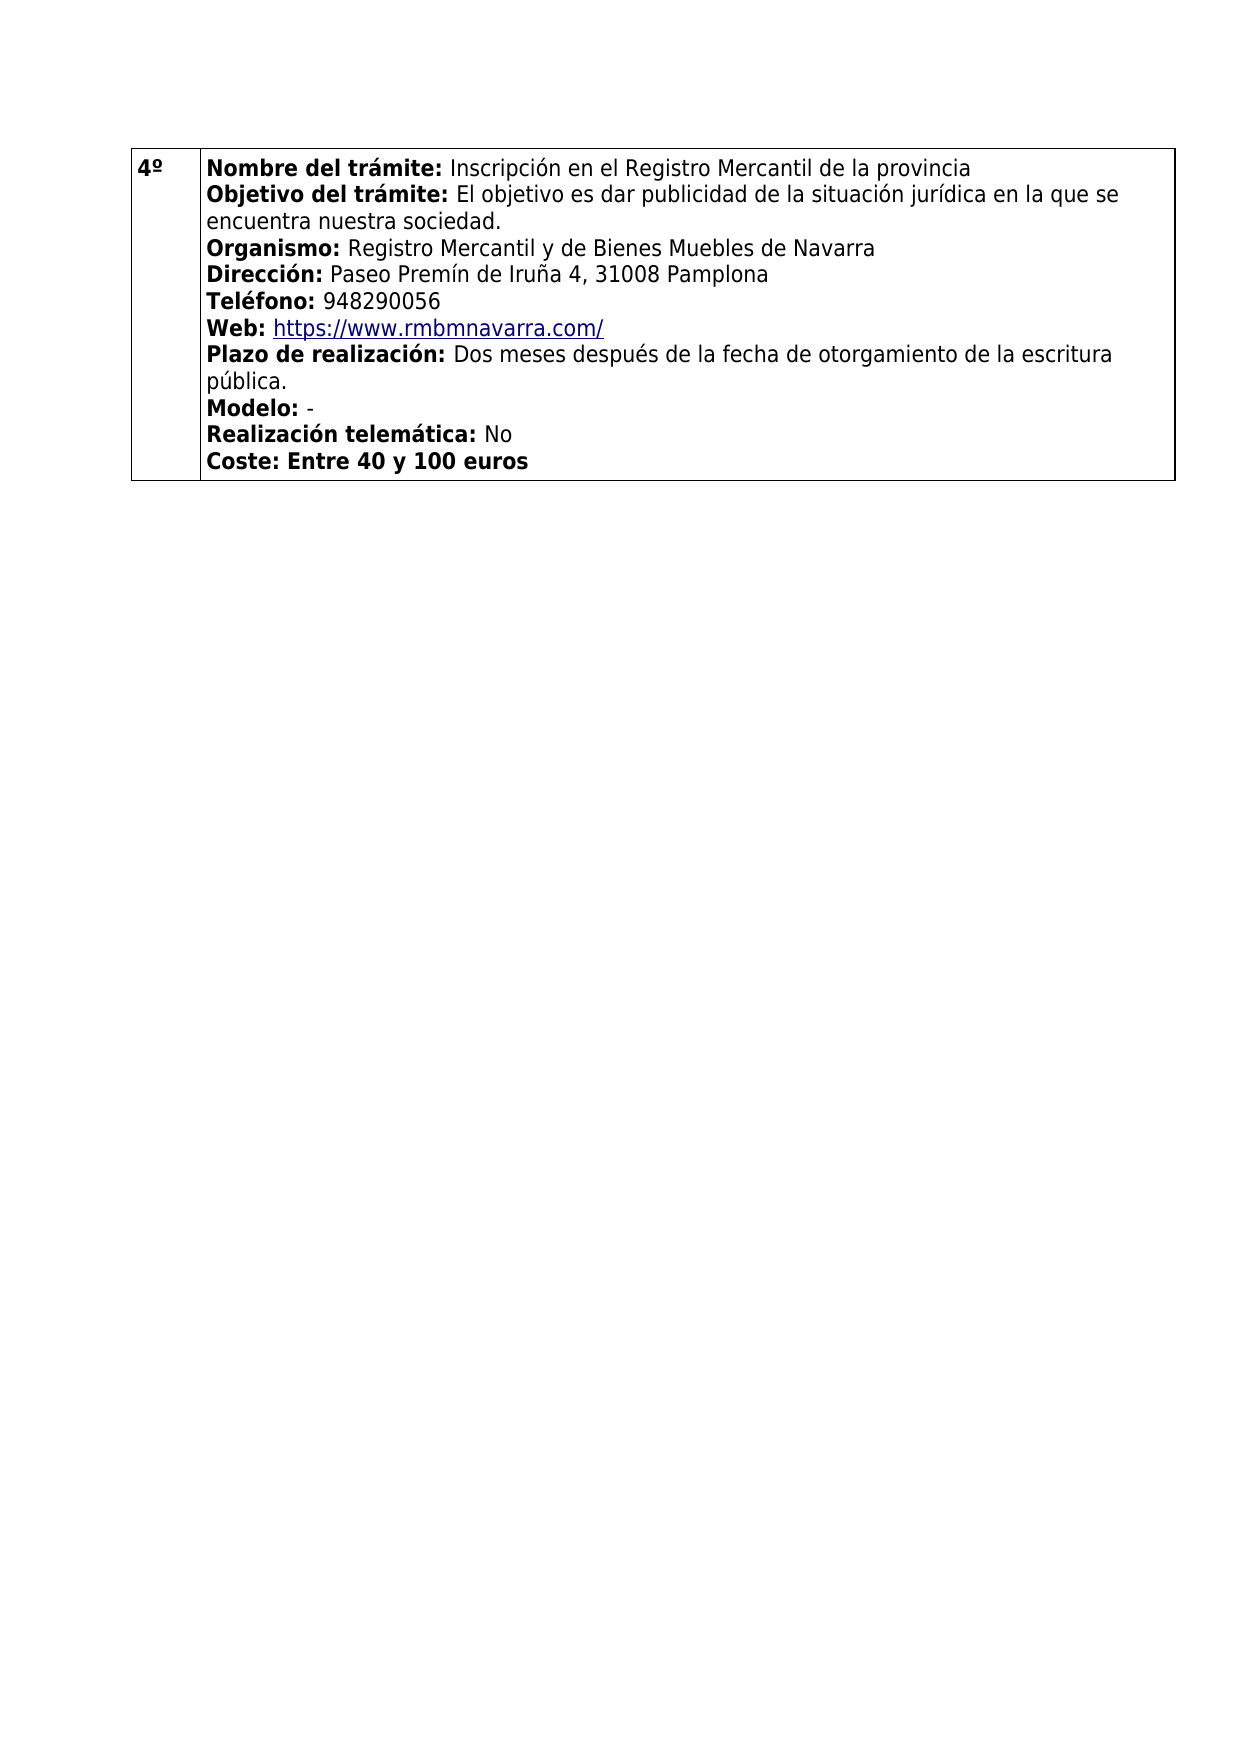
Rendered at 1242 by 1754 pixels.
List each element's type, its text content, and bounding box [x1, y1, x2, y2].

table_header Nombre del trámite: Inscripción en el Registro Mercantil de la provincia Objetivo del trámite: El objetivo es dar publicidad de la situación jurídica en la que se encuentra nuestra sociedad. Organismo: Registro Mercantil y de Bienes Muebles de Navarra Dirección: Paseo Premín de Iruña 4, 31008 Pamplona Teléfono: 948290056 Web: https://www.rmbmnavarra.com/ Plazo de realización: Dos meses después de la fecha de otorgamiento de la escritura pública. Modelo: - Realización telemática: No Coste: Entre 40 y 100 euros [201, 149, 1174, 480]
table_header 4º [132, 149, 200, 480]
